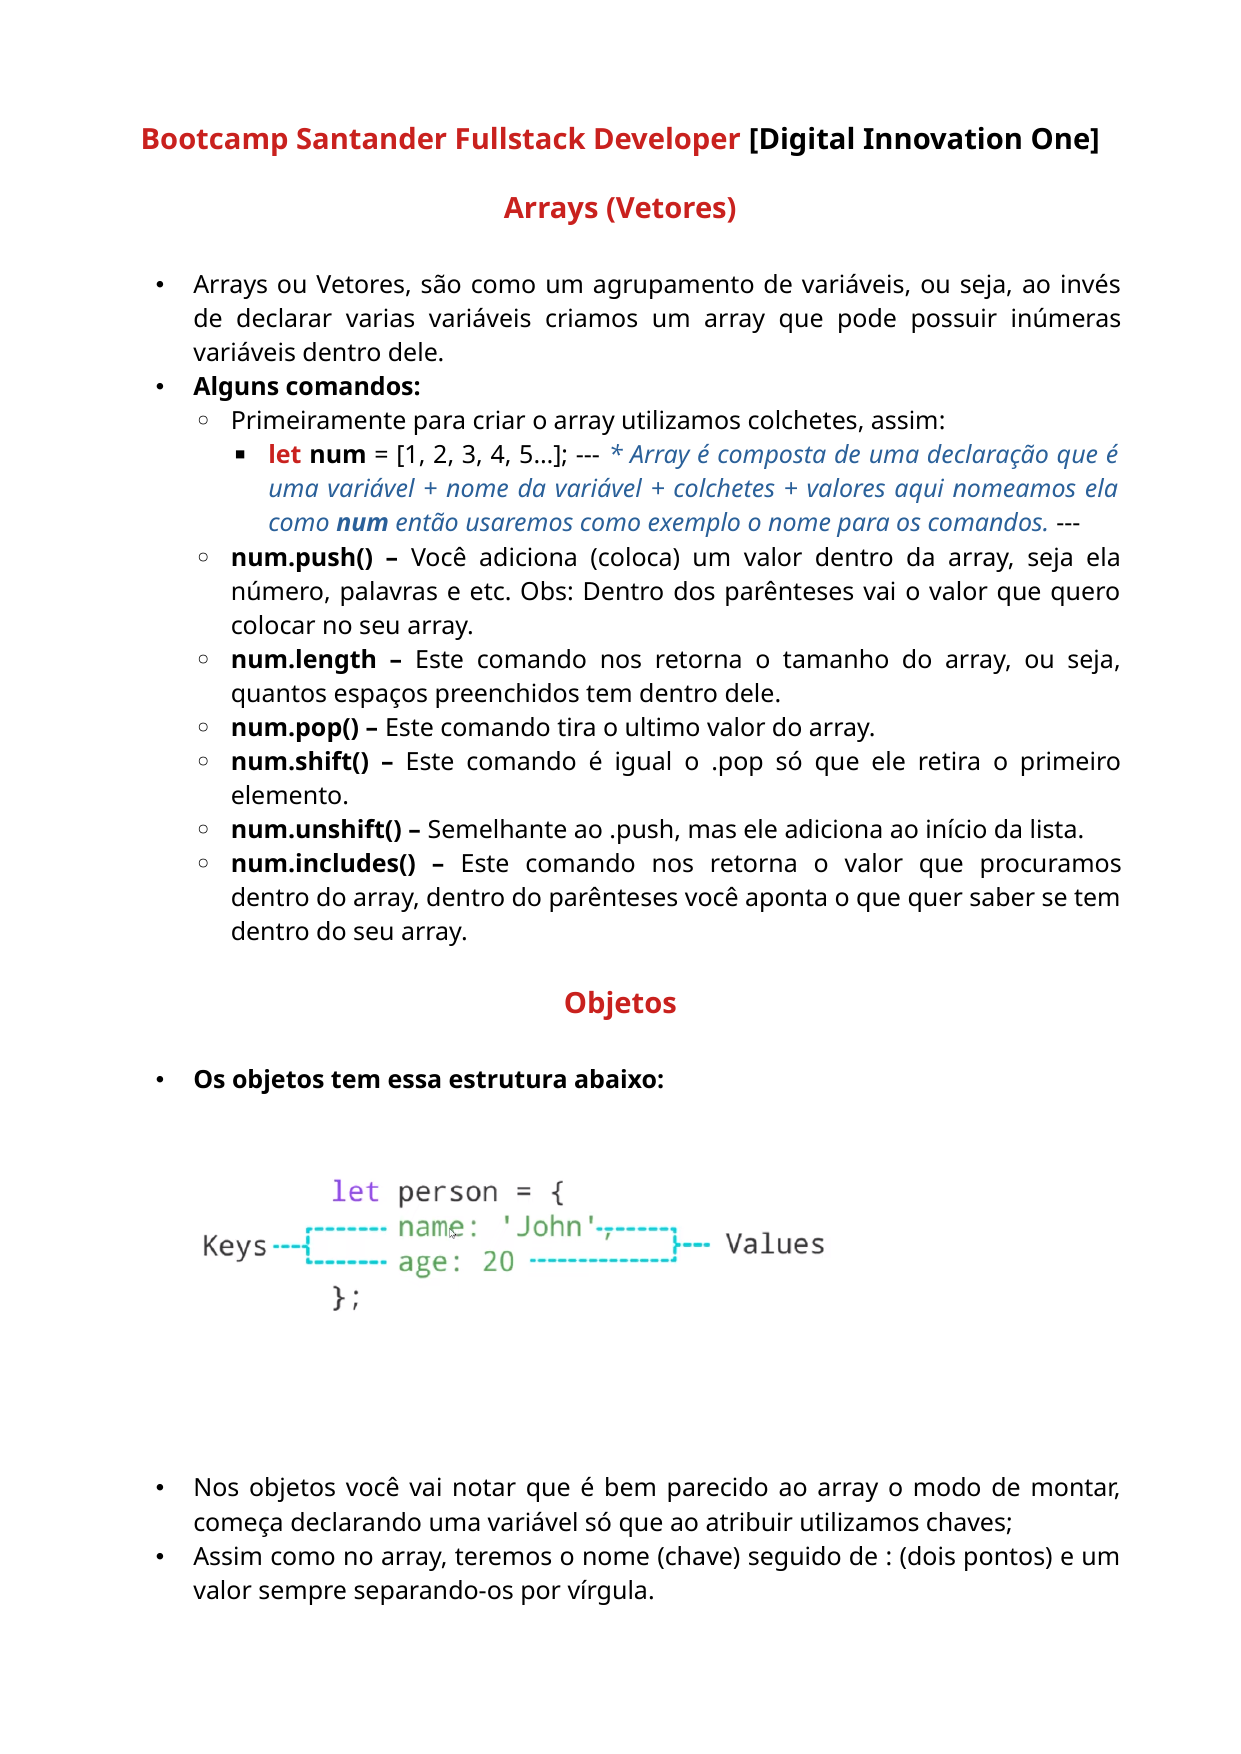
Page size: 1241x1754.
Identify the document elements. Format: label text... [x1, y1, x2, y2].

list Os objetos tem essa estrutura abaixo: [156, 1061, 1122, 1095]
list Arrays ou Vetores, são como um agrupamento de variáveis, ou seja, ao invés de declarar varias variáveis criamos um array que pode possuir inúmeras variáveis dentro dele. [156, 267, 1122, 369]
list let num = [1, 2, 3, 4, 5…]; --- * Array é composta de uma declaração que é uma variável + nome da variável + colchetes + valores aqui nomeamos ela como num então usaremos como exemplo o nome para os comandos. --- [231, 437, 1122, 539]
list Nos objetos você vai notar que é bem parecido ao array o modo de montar, começa declarando uma variável só que ao atribuir utilizamos chaves; [156, 1470, 1122, 1538]
text Arrays (Vetores) [118, 187, 1122, 227]
text Objetos [118, 982, 1122, 1022]
list num.unshift() – Semelhante ao .push, mas ele adiciona ao início da lista. [193, 812, 1122, 846]
list Primeiramente para criar o array utilizamos colchetes, assim: [193, 403, 1122, 437]
list num.length – Este comando nos retorna o tamanho do array, ou seja, quantos espaços preenchidos tem dentro dele. [193, 641, 1122, 709]
list num.shift() – Este comando é igual o .pop só que ele retira o primeiro elemento. [193, 743, 1122, 812]
list num.pop() – Este comando tira o ultimo valor do array. [193, 709, 1122, 743]
list Alguns comandos: [156, 369, 1122, 403]
list num.includes() – Este comando nos retorna o valor que procuramos dentro do array, dentro do parênteses você aponta o que quer saber se tem dentro do seu array. [193, 846, 1122, 948]
list Assim como no array, teremos o nome (chave) seguido de : (dois pontos) e um valor sempre separando-os por vírgula. [156, 1538, 1122, 1606]
picture [197, 1123, 833, 1362]
list num.push() – Você adiciona (coloca) um valor dentro da array, seja ela número, palavras e etc. Obs: Dentro dos parênteses vai o valor que quero colocar no seu array. [193, 539, 1122, 641]
